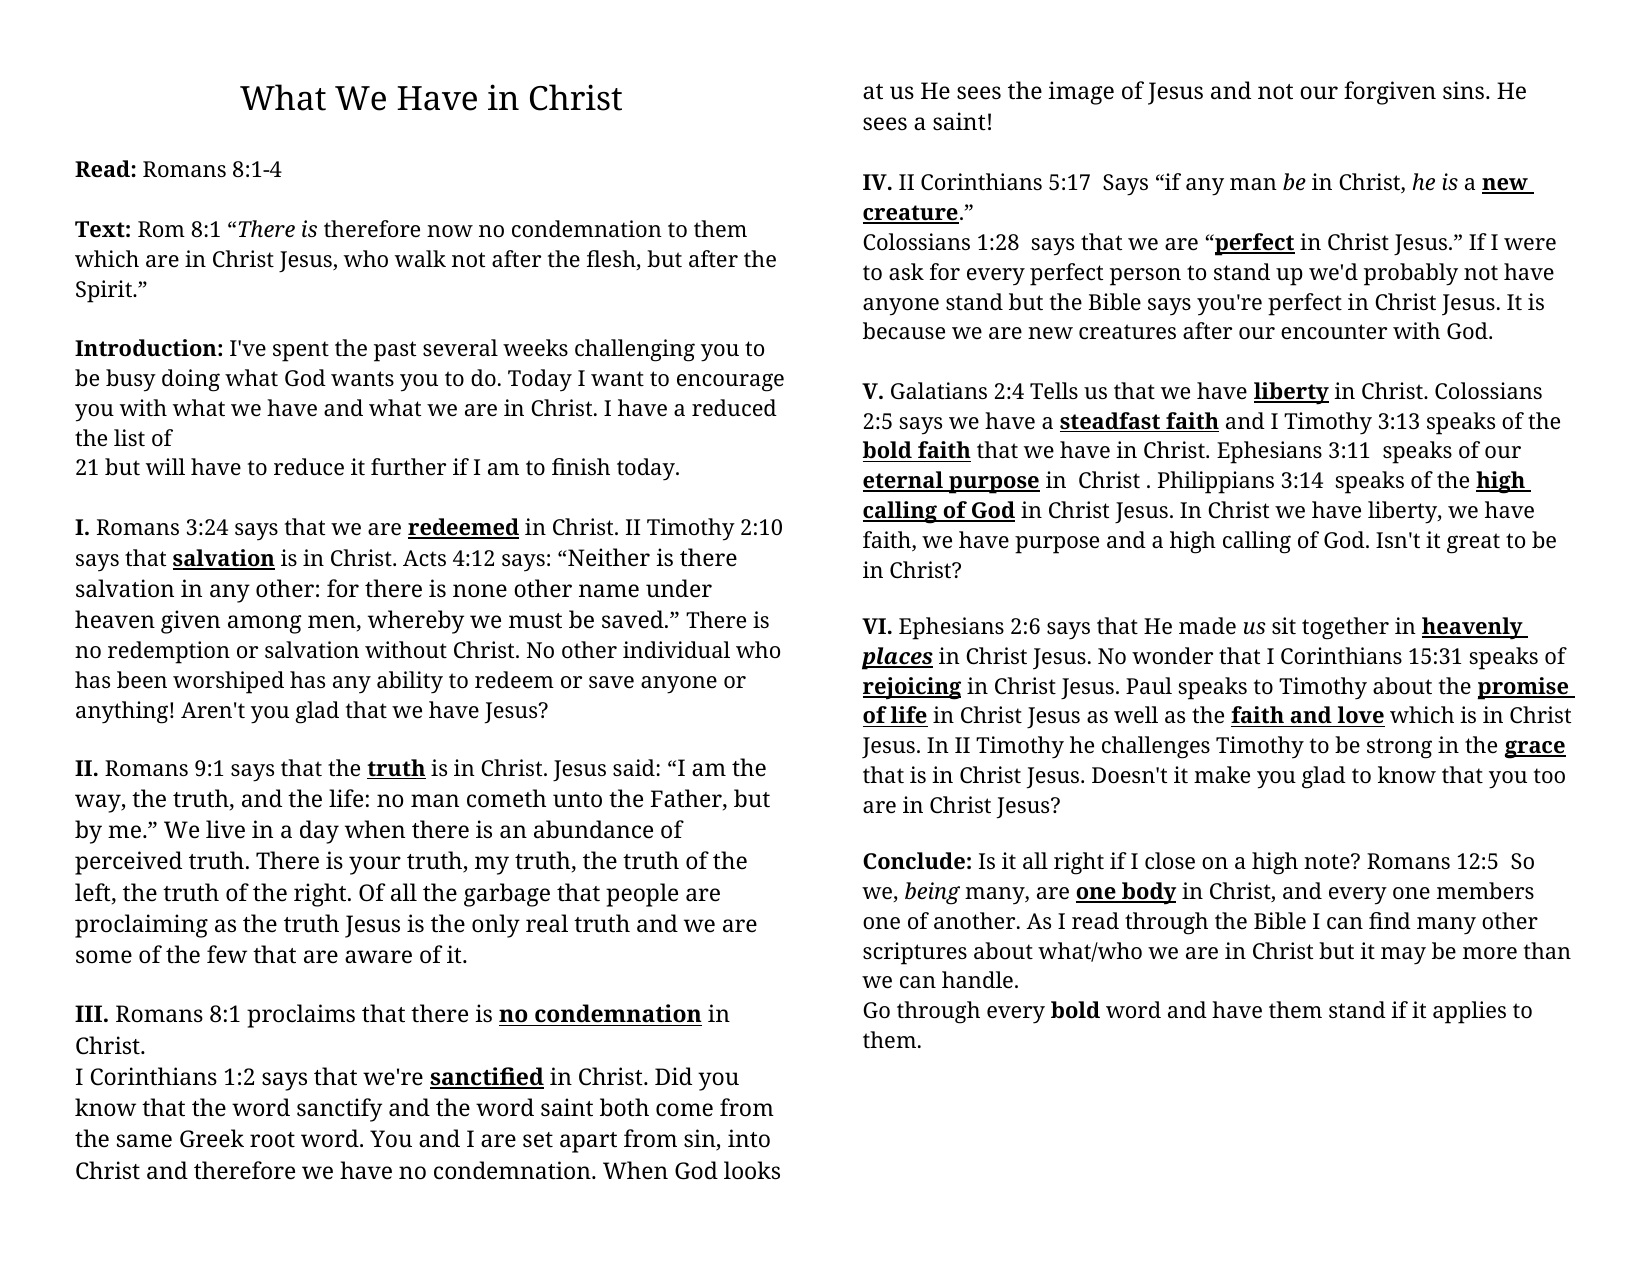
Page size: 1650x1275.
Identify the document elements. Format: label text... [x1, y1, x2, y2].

text Go through every bold word and have them stand if it applies to them. [862, 995, 1575, 1055]
text at us He sees the image of Jesus and not our forgiven sins. He sees a saint! [862, 75, 1575, 137]
text III. Romans 8:1 proclaims that there is no condemnation in Christ. [75, 998, 787, 1061]
subtitle Introduction: I've spent the past several weeks challenging you to be busy doing what God wants you to do. Today I want to encourage you with what we have and what we are in Christ. I have a reduced the list of [75, 333, 787, 452]
text I. Romans 3:24 says that we are redeemed in Christ. II Timothy 2:10 says that salvation is in Christ. Acts 4:12 says: “Neither is there salvation in any other: for there is none other name under heaven given among men, whereby we must be saved.” There is no redemption or salvation without Christ. No other individual who has been worshiped has any ability to redeem or save anyone or anything! Aren't you glad that we have Jesus? [75, 512, 787, 725]
text V. Galatians 2:4 Tells us that we have liberty in Christ. Colossians 2:5 says we have a steadfast faith and I Timothy 3:13 speaks of the bold faith that we have in Christ. Ephesians 3:11 speaks of our eternal purpose in Christ . Philippians 3:14 speaks of the high calling of God in Christ Jesus. In Christ we have liberty, we have faith, we have purpose and a high calling of God. Isn't it great to be in Christ? [862, 376, 1575, 584]
text Read: Romans 8:1-4 [75, 154, 787, 184]
text VI. Ephesians 2:6 says that He made us sit together in heavenly places in Christ Jesus. No wonder that I Corinthians 15:31 speaks of rejoicing in Christ Jesus. Paul speaks to Timothy about the promise of life in Christ Jesus as well as the faith and love which is in Christ Jesus. In II Timothy he challenges Timothy to be strong in the grace that is in Christ Jesus. Doesn't it make you glad to know that you too are in Christ Jesus? [862, 611, 1575, 819]
text Text: Rom 8:1 “There is therefore now no condemnation to them which are in Christ Jesus, who walk not after the flesh, but after the Spirit.” [75, 214, 787, 303]
text Colossians 1:28 says that we are “perfect in Christ Jesus.” If I were to ask for every perfect person to stand up we'd probably not have anyone stand but the Bible says you're perfect in Christ Jesus. It is because we are new creatures after our encounter with God. [862, 227, 1575, 346]
text What We Have in Christ [75, 75, 787, 120]
subtitle 21 but will have to reduce it further if I am to finish today. [75, 452, 787, 482]
text Conclude: Is it all right if I close on a high note? Romans 12:5 So we, being many, are one body in Christ, and every one members one of another. As I read through the Bible I can find many other scriptures about what/who we are in Christ but it may be more than we can handle. [862, 846, 1575, 995]
text I Corinthians 1:2 says that we're sanctified in Christ. Did you know that the word sanctify and the word saint both come from the same Greek root word. You and I are set apart from sin, into Christ and therefore we have no condemnation. When God looks [75, 1061, 787, 1186]
text IV. II Corinthians 5:17 Says “if any man be in Christ, he is a new creature.” [862, 167, 1575, 227]
text II. Romans 9:1 says that the truth is in Christ. Jesus said: “I am the way, the truth, and the life: no man cometh unto the Father, but by me.” We live in a day when there is an abundance of perceived truth. There is your truth, my truth, the truth of the left, the truth of the right. Of all the garbage that people are proclaiming as the truth Jesus is the only real truth and we are some of the few that are aware of it. [75, 752, 787, 970]
